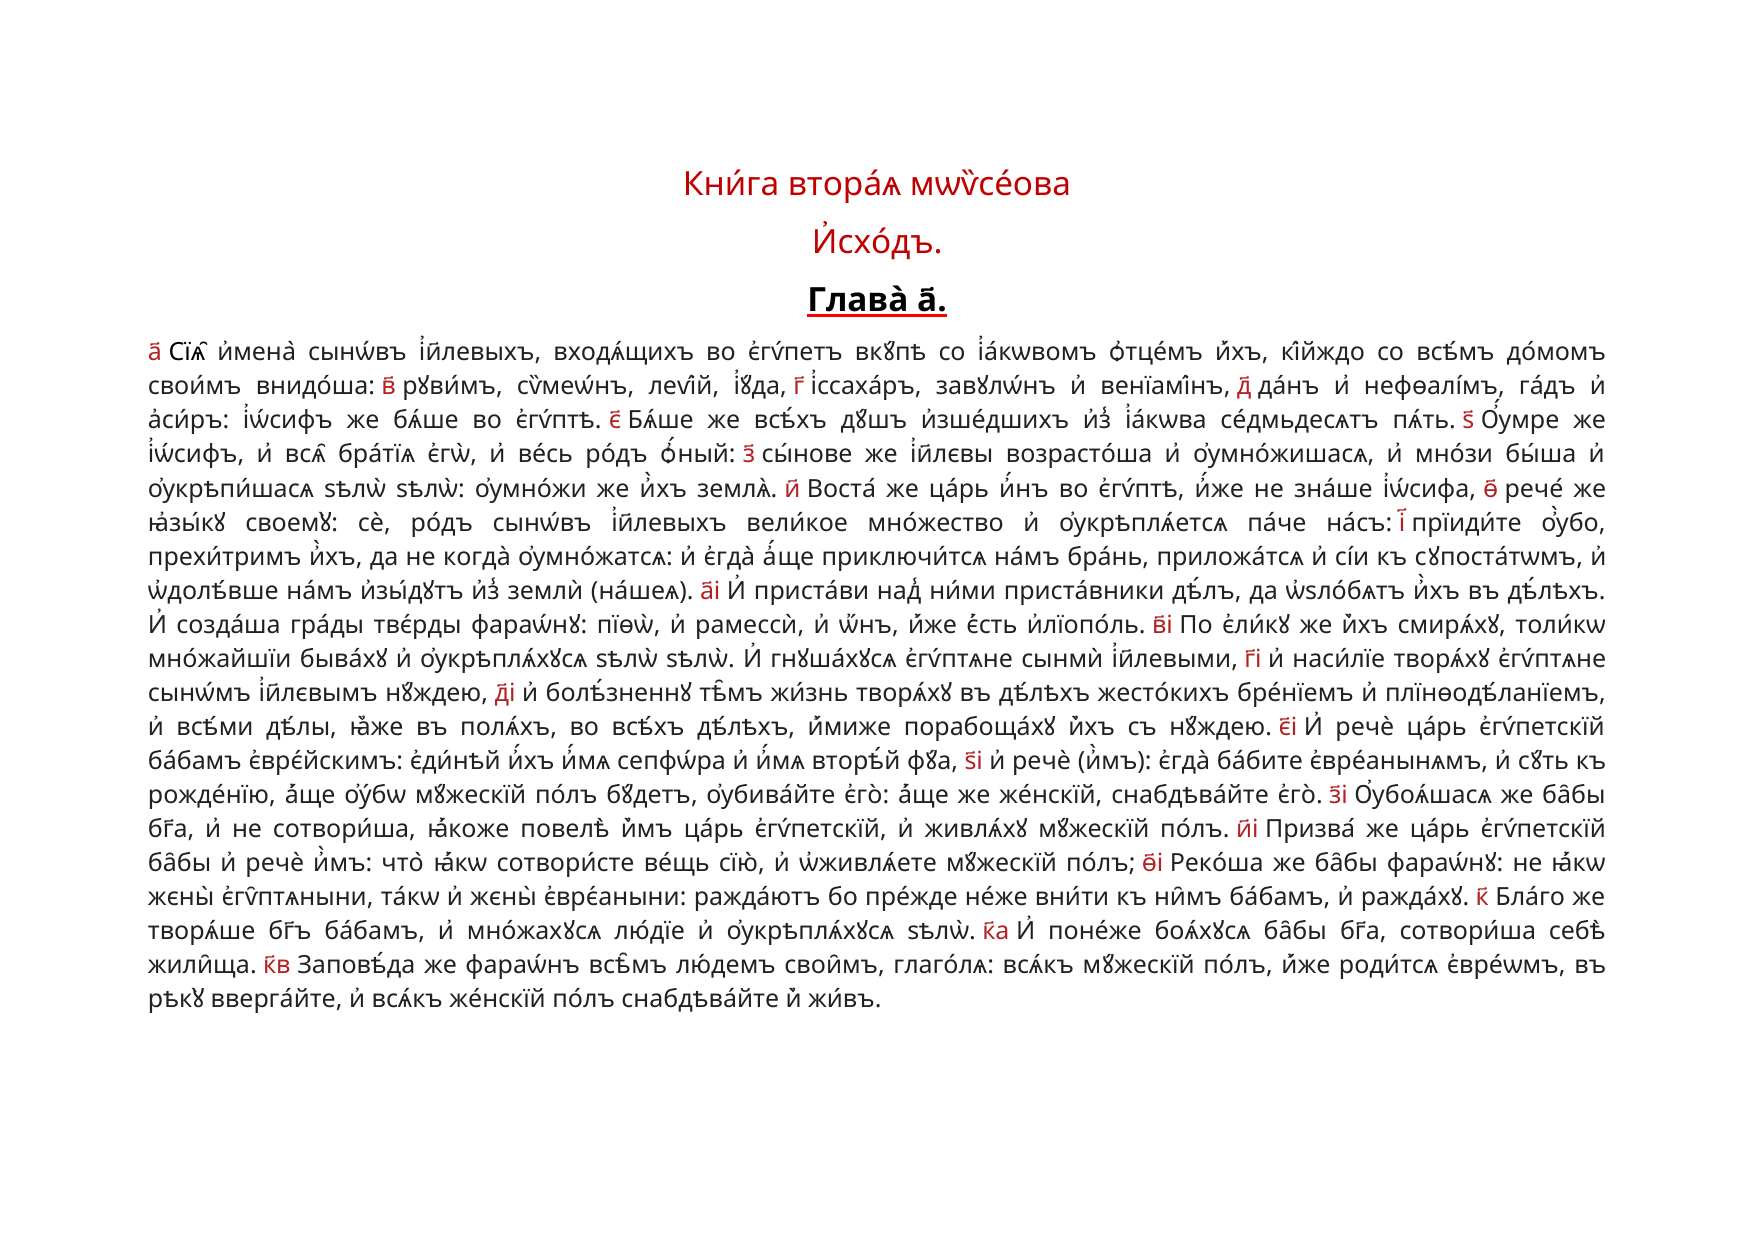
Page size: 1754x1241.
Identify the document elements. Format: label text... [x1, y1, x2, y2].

text а҃ Сїѧ̑ и҆мена̀ сынѡ́въ і҆и҃левыхъ, входѧ́щихъ во є҆гѵ́петъ вкꙋ́пѣ со і҆а́кѡвомъ ѻ҆тце́мъ и҆́хъ, кі́йждо со всѣ́мъ до́момъ свои́мъ внидо́ша: в҃ рꙋви́мъ, сѷмеѡ́нъ, леѵі́й, і҆ꙋ́да, г҃ і҆ссаха́ръ, завꙋлѡ́нъ и҆ венїамі́нъ, д҃ да́нъ и҆ нефѳалі́мъ, га́дъ и҆ а҆си́ръ: і҆ѡ́сифъ же бѧ́ше во є҆гѵ́птѣ. є҃ Бѧ́ше же всѣ́хъ дꙋ́шъ и҆зше́дшихъ и҆з̾ і҆а́кѡва се́дмьдесѧтъ пѧ́ть. ѕ҃ Ѹ҆́мре же і҆ѡ́сифъ, и҆ всѧ̑ бра́тїѧ є҆гѡ̀, и҆ ве́сь ро́дъ ѻ҆́ный: з҃ сы́нове же і҆и҃лєвы возрасто́ша и҆ ѹ҆мно́жишасѧ, и҆ мно́зи бы́ша и҆ ѹ҆крѣпи́шасѧ ѕѣлѡ̀ ѕѣлѡ̀: ѹ҆мно́жи же и҆̀хъ землѧ̀. и҃ Воста́ же ца́рь и҆́нъ во є҆гѵ́птѣ, и҆́же не зна́ше і҆ѡ́сифа, ѳ҃ рече́ же ꙗ҆зы́кꙋ своемꙋ̀: сѐ, ро́дъ сынѡ́въ і҆и҃левыхъ вели́кое мно́жество и҆ ѹ҆крѣплѧ́етсѧ па́че на́съ: і҃ прїиди́те ѹ҆̀бо, прехи́тримъ и҆̀хъ, да не когда̀ ѹ҆мно́жатсѧ: и҆ є҆гда̀ а҆́ще приключи́тсѧ на́мъ бра́нь, приложа́тсѧ и҆ сі́и къ сꙋпоста́тѡмъ, и҆ ѡ҆долѣ́вше на́мъ и҆зы́дꙋтъ и҆з̾ землѝ (на́шеѧ). а҃і И҆ приста́ви над̾ ни́ми приста́вники дѣ́лъ, да ѡ҆ѕло́бѧтъ и҆̀хъ въ дѣ́лѣхъ. И҆ созда́ша гра́ды твє́рды фараѡ́нꙋ: пїѳѡ̀, и҆ рамессѝ, и҆ ѡ҆́нъ, и҆́же є҆́сть и҆лїопо́ль. в҃і По є҆ли́кꙋ же и҆̀хъ смирѧ́хꙋ, толи́кѡ мно́жайшїи быва́хꙋ и҆ ѹ҆крѣплѧ́хꙋсѧ ѕѣлѡ̀ ѕѣлѡ̀. И҆ гнꙋша́хꙋсѧ є҆гѵ́птѧне сынмѝ і҆и҃левыми, г҃і и҆ наси́лїе творѧ́хꙋ є҆гѵ́птѧне сынѡ́мъ і҆и҃лєвымъ нꙋ́ждею, д҃і и҆ болѣ́зненнꙋ тѣ̑мъ жи́знь творѧ́хꙋ въ дѣ́лѣхъ жесто́кихъ бре́нїемъ и҆ плїнѳодѣ́ланїемъ, и҆ всѣ́ми дѣ́лы, ꙗ҆̀же въ полѧ́хъ, во всѣ́хъ дѣ́лѣхъ, и҆́миже порабоща́хꙋ и҆̀хъ съ нꙋ́ждею. є҃і И҆ речѐ ца́рь є҆гѵ́петскїй ба́бамъ є҆врє́йскимъ: є҆ди́нѣй и҆́хъ и҆́мѧ сепфѡ́ра и҆ и҆́мѧ вторѣ́й фꙋ́а, ѕ҃і и҆ речѐ (и҆̀мъ): є҆гда̀ ба́бите є҆вре́анынѧмъ, и҆ сꙋ́ть къ рожде́нїю, а҆́ще ѹ҆́бѡ мꙋ́жескїй по́лъ бꙋ́детъ, ѹ҆бива́йте є҆го̀: а҆́ще же же́нскїй, снабдѣва́йте є҆го̀. з҃і Ѹ҆боѧ́шасѧ же ба̑бы бг҃а, и҆ не сотвори́ша, ꙗ҆́коже повелѣ̀ и҆̀мъ ца́рь є҆гѵ́петскїй, и҆ живлѧ́хꙋ мꙋ́жескїй по́лъ. и҃і Призва́ же ца́рь є҆гѵ́петскїй ба̑бы и҆ речѐ и҆̀мъ: что̀ ꙗ҆́кѡ сотвори́сте ве́щь сїю̀, и҆ ѡ҆живлѧ́ете мꙋ́жескїй по́лъ; ѳ҃і Реко́ша же ба̑бы фараѡ́нꙋ: не ꙗ҆́кѡ жєны̀ є҆гѵ̑птѧныни, та́кѡ и҆ жєны̀ є҆врє́аныни: ражда́ютъ бо пре́жде не́же вни́ти къ ни̑мъ ба́бамъ, и҆ ражда́хꙋ. к҃ Бла́го же творѧ́ше бг҃ъ ба́бамъ, и҆ мно́жахꙋсѧ лю́дїе и҆ ѹ҆крѣплѧ́хꙋсѧ ѕѣлѡ̀. к҃а И҆ поне́же боѧ́хꙋсѧ ба̑бы бг҃а, сотвори́ша себѣ̀ жили̑ща. к҃в Заповѣ́да же фараѡ́нъ всѣ̑мъ лю́демъ свои̑мъ, глаго́лѧ: всѧ́къ мꙋ́жескїй по́лъ, и҆́же роди́тсѧ є҆вре́ѡмъ, въ рѣкꙋ̀ вверга́йте, и҆ всѧ́къ же́нскїй по́лъ снабдѣва́йте и҆̀ жи́въ. [148, 334, 1606, 1015]
text Глава̀ а҃. [148, 276, 1606, 321]
text Кни́га втора́ѧ мѡѷсе́ова [148, 160, 1606, 206]
text И҆схо́дъ. [148, 218, 1606, 263]
